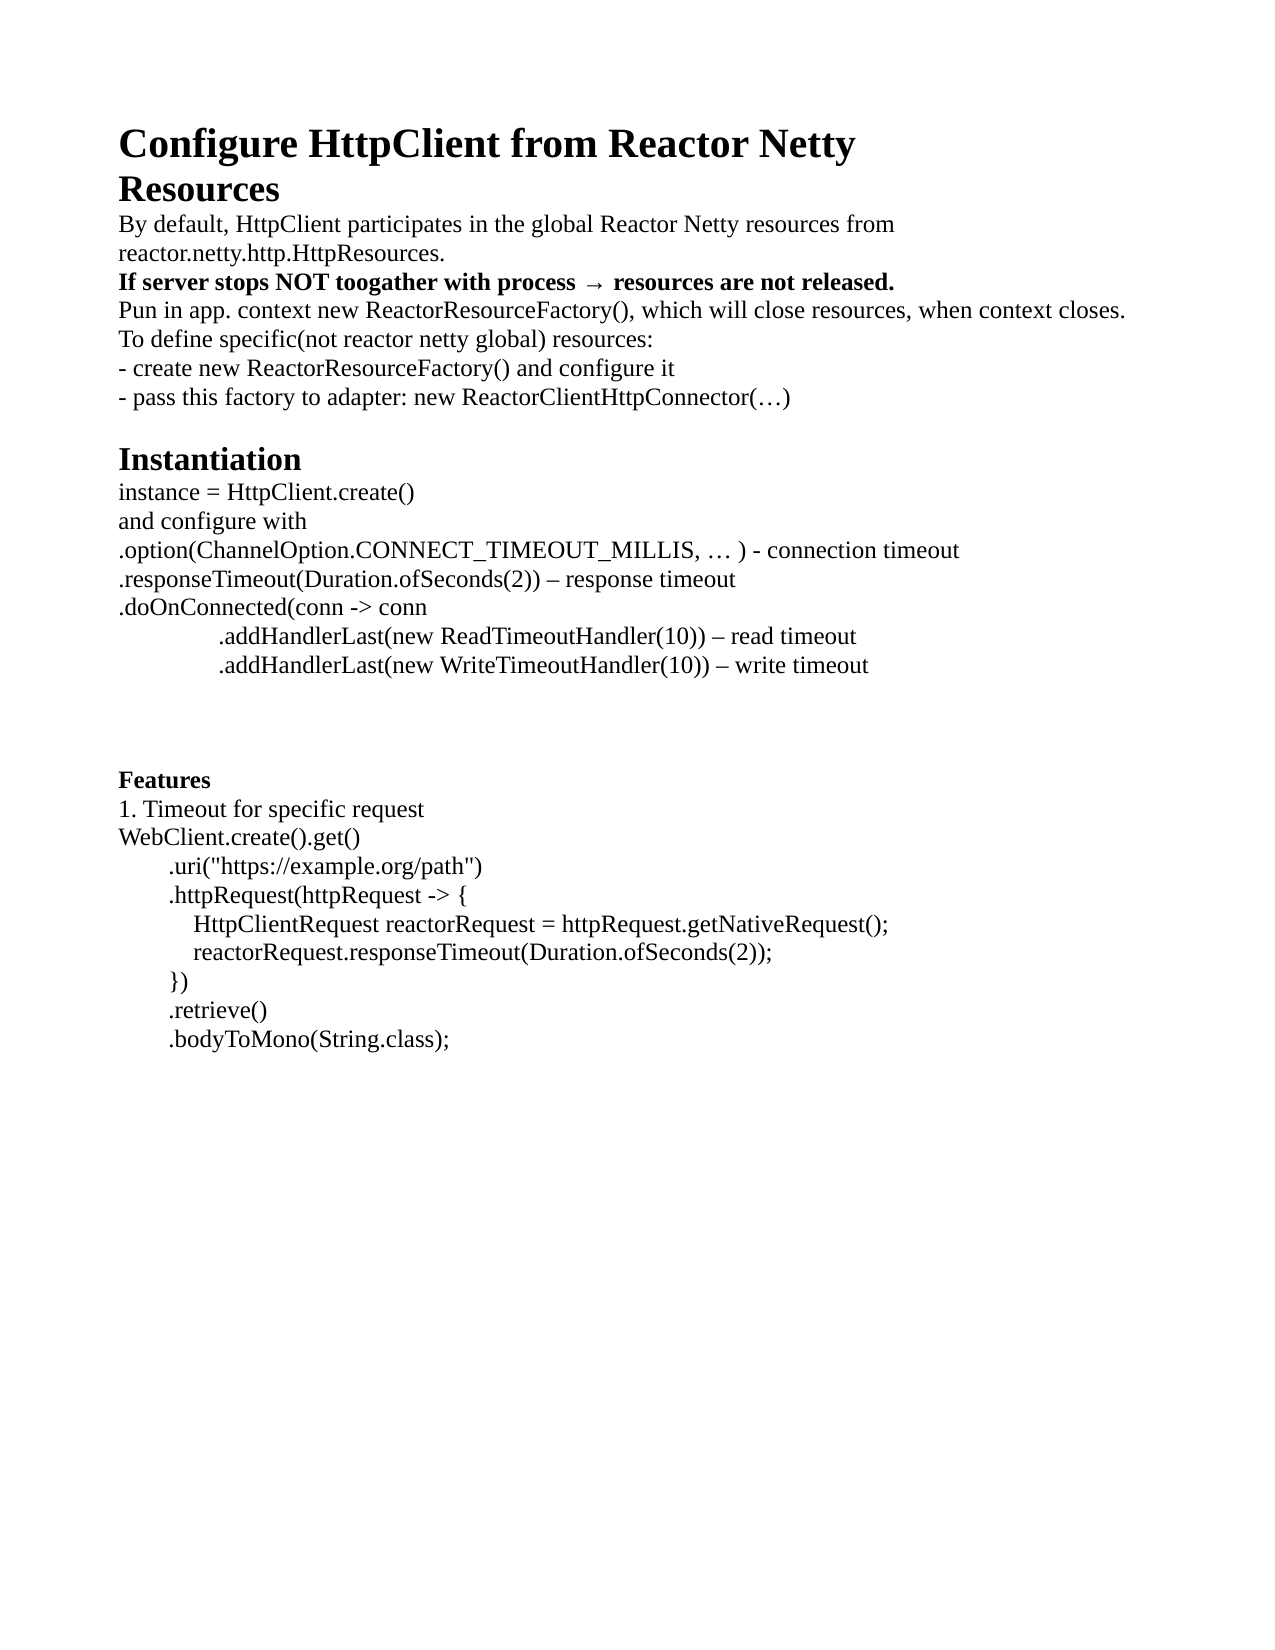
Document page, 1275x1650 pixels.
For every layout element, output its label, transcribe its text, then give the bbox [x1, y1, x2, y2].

text - create new ReactorResourceFactory() and configure it [118, 353, 1157, 382]
text reactorRequest.responseTimeout(Duration.ofSeconds(2)); [118, 937, 1157, 966]
text 1. Timeout for specific request [118, 794, 1157, 822]
text Resources [118, 166, 1157, 209]
text If server stops NOT toogather with process → resources are not released. [118, 267, 1157, 295]
text .doOnConnected(conn -> conn [118, 592, 1157, 621]
text .retrieve() [118, 995, 1157, 1024]
text - pass this factory to adapter: new ReactorClientHttpConnector(…) [118, 382, 1157, 410]
text Instantiation [118, 439, 1157, 477]
text To define specific(not reactor netty global) resources: [118, 324, 1157, 353]
text .addHandlerLast(new ReadTimeoutHandler(10)) – read timeout [118, 621, 1157, 650]
text .responseTimeout(Duration.ofSeconds(2)) – response timeout [118, 564, 1157, 592]
text HttpClientRequest reactorRequest = httpRequest.getNativeRequest(); [118, 909, 1157, 937]
text .bodyToMono(String.class); [118, 1024, 1157, 1052]
text .uri("https://example.org/path") [118, 851, 1157, 880]
text .option(ChannelOption.CONNECT_TIMEOUT_MILLIS, … ) - connection timeout [118, 535, 1157, 564]
text Features [118, 765, 1157, 794]
text instance = HttpClient.create() [118, 477, 1157, 506]
text Pun in app. context new ReactorResourceFactory(), which will close resources, when context closes. [118, 295, 1157, 324]
text and configure with [118, 506, 1157, 535]
text .httpRequest(httpRequest -> { [118, 880, 1157, 909]
text WebClient.create().get() [118, 822, 1157, 851]
text By default, HttpClient participates in the global Reactor Netty resources from reactor.netty.http.HttpResources. [118, 209, 1157, 267]
text Configure HttpClient from Reactor Netty [118, 118, 1157, 166]
text .addHandlerLast(new WriteTimeoutHandler(10)) – write timeout [118, 650, 1157, 679]
text }) [118, 966, 1157, 995]
